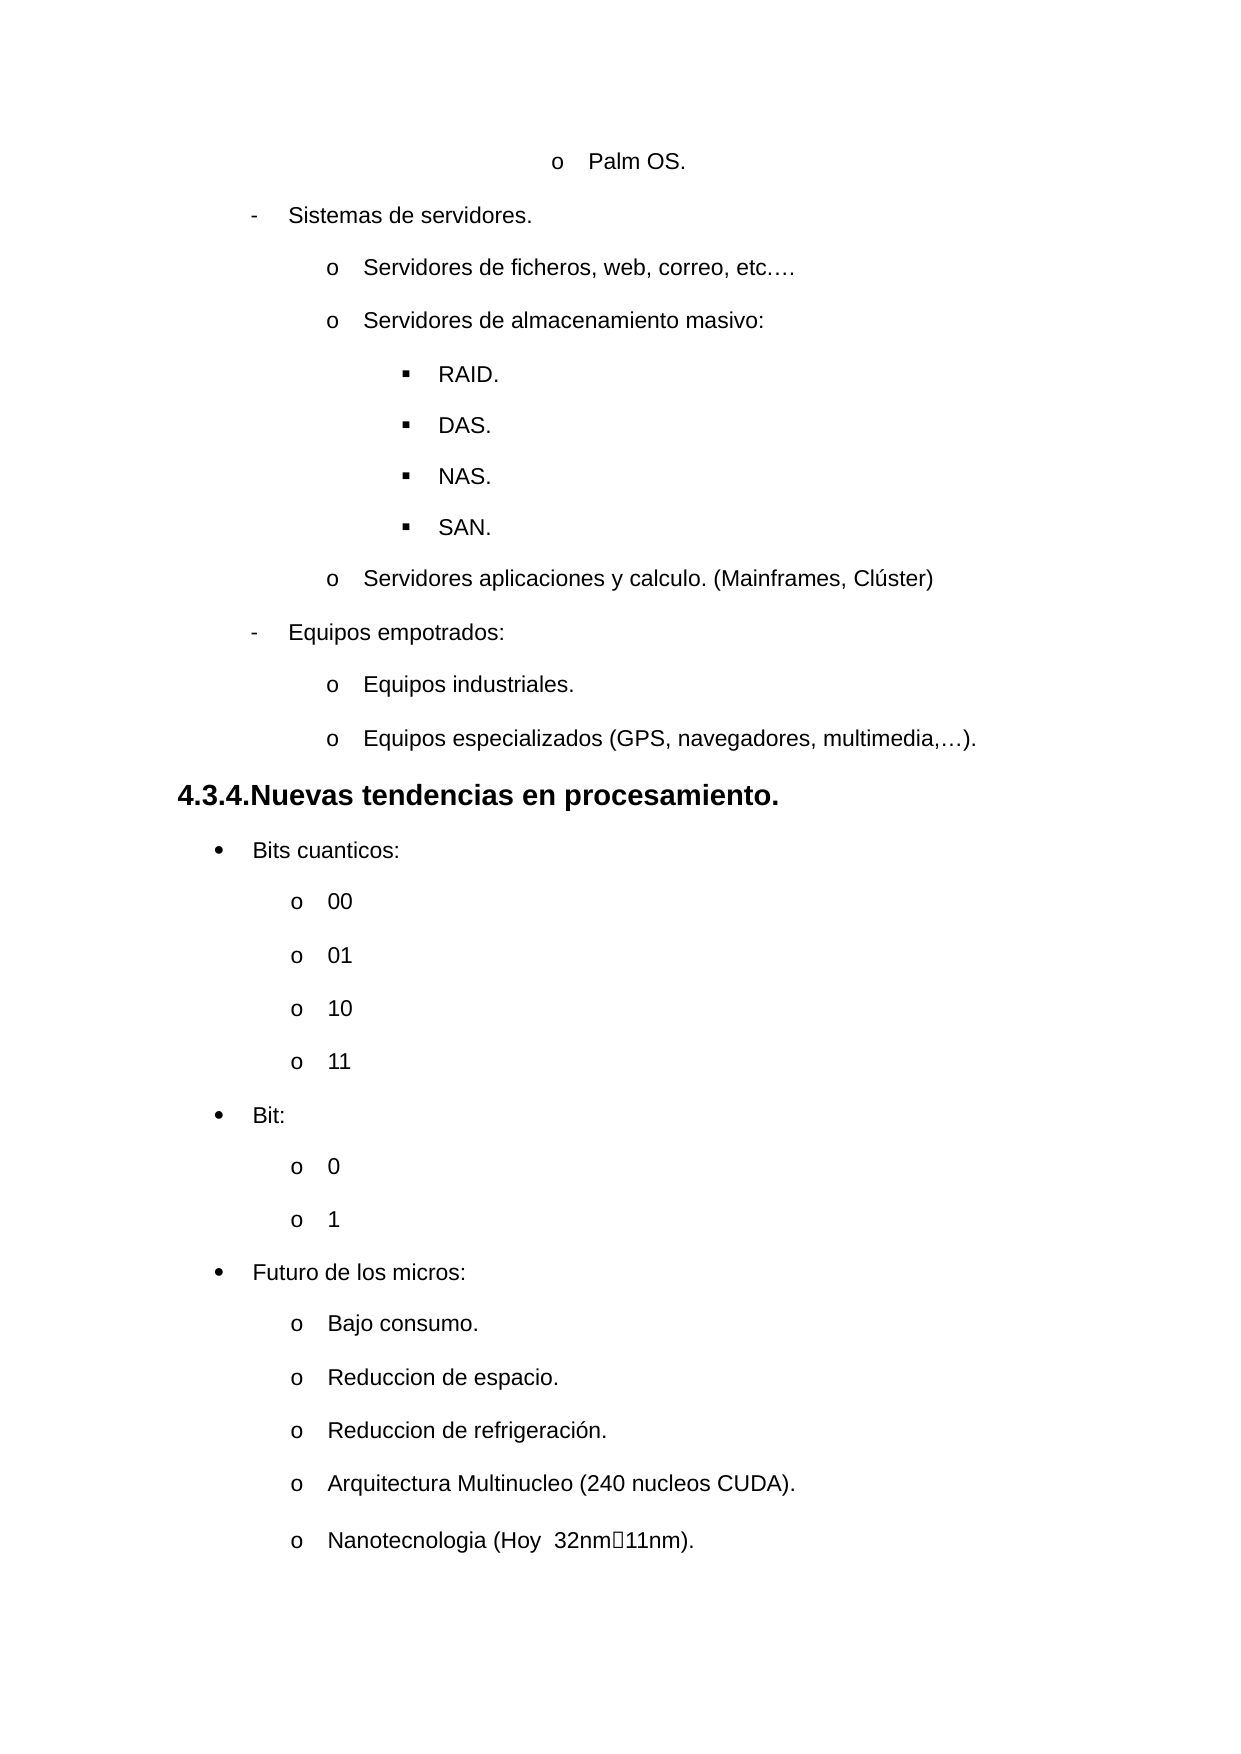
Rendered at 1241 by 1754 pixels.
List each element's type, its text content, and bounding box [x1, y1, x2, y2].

list Servidores de almacenamiento masivo: [326, 307, 1063, 336]
list Sistemas de servidores. [251, 201, 1063, 229]
list Servidores aplicaciones y calculo. (Mainframes, Clúster) [326, 565, 1063, 593]
list Equipos especializados (GPS, navegadores, multimedia,…). [326, 724, 1063, 753]
list SAN. [401, 514, 1063, 540]
list 1 [290, 1206, 1063, 1234]
list NAS. [401, 463, 1063, 489]
list RAID. [401, 361, 1063, 387]
list Arquitectura Multinucleo (240 nucleos CUDA). [290, 1470, 1063, 1499]
list Equipos industriales. [326, 671, 1063, 699]
list DAS. [401, 412, 1063, 438]
list 0 [290, 1153, 1063, 1181]
text 4.3.4.Nuevas tendencias en procesamiento. [177, 778, 1063, 811]
list Bits cuanticos: [215, 837, 1063, 863]
list Palm OS. [551, 148, 1063, 176]
list 11 [290, 1048, 1063, 1077]
list Equipos empotrados: [251, 618, 1063, 646]
list Bit: [215, 1102, 1063, 1128]
list 01 [290, 942, 1063, 970]
list Futuro de los micros: [215, 1259, 1063, 1286]
list Reduccion de refrigeración. [290, 1417, 1063, 1445]
list Reduccion de espacio. [290, 1364, 1063, 1392]
list 10 [290, 995, 1063, 1023]
list 00 [290, 888, 1063, 917]
list Servidores de ficheros, web, correo, etc.… [326, 254, 1063, 282]
list Nanotecnologia (Hoy 32nm11nm). [290, 1524, 1063, 1555]
list Bajo consumo. [290, 1310, 1063, 1339]
